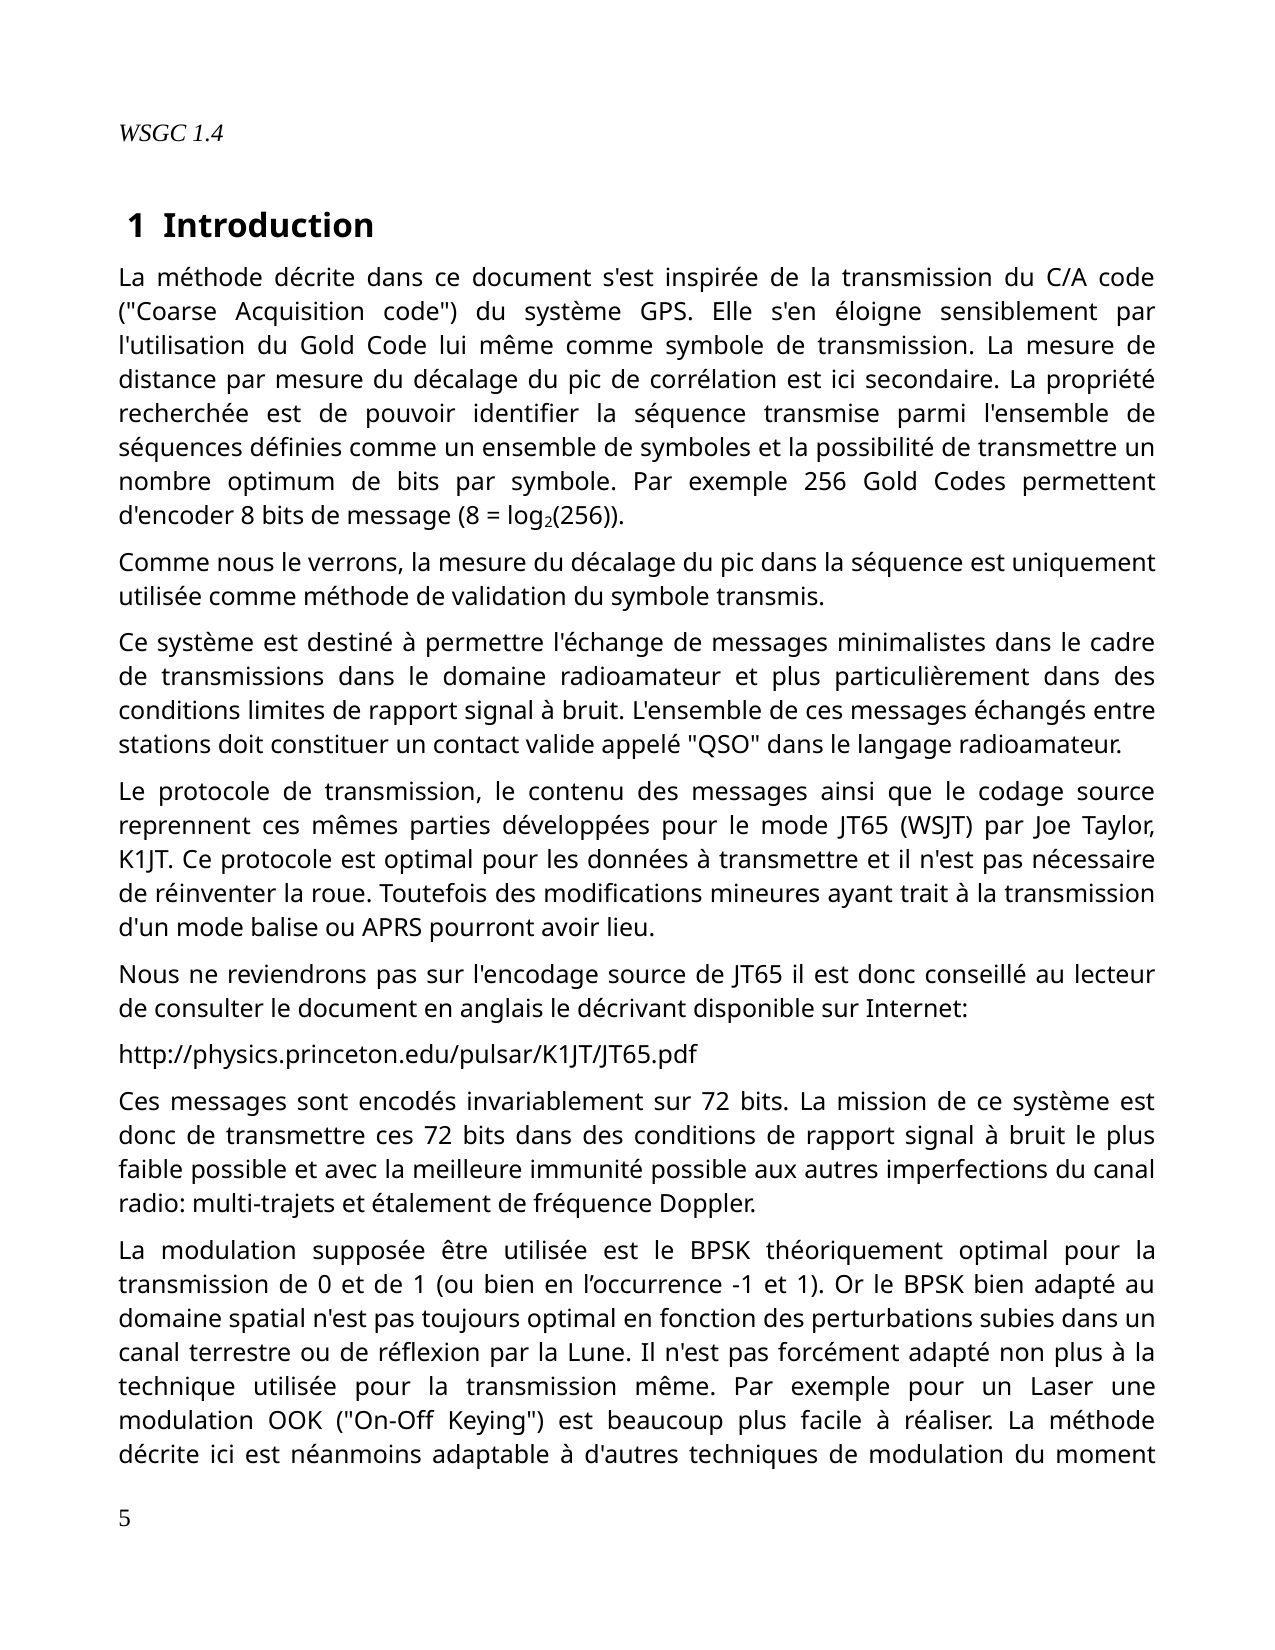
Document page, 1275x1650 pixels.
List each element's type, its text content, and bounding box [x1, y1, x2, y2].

text Le protocole de transmission, le contenu des messages ainsi que le codage source reprennent ces mêmes parties développées pour le mode JT65 (WSJT) par Joe Taylor, K1JT. Ce protocole est optimal pour les données à transmettre et il n'est pas nécessaire de réinventer la roue. Toutefois des modifications mineures ayant trait à la transmission d'un mode balise ou APRS pourront avoir lieu. [118, 774, 1157, 944]
text Nous ne reviendrons pas sur l'encodage source de JT65 il est donc conseillé au lecteur de consulter le document en anglais le décrivant disponible sur Internet: [118, 956, 1157, 1024]
subtitle Introduction [118, 201, 1157, 247]
text Comme nous le verrons, la mesure du décalage du pic dans la séquence est uniquement utilisée comme méthode de validation du symbole transmis. [118, 544, 1157, 612]
text La méthode décrite dans ce document s'est inspirée de la transmission du C/A code ("Coarse Acquisition code") du système GPS. Elle s'en éloigne sensiblement par l'utilisation du Gold Code lui même comme symbole de transmission. La mesure de distance par mesure du décalage du pic de corrélation est ici secondaire. La propriété recherchée est de pouvoir identifier la séquence transmise parmi l'ensemble de séquences définies comme un ensemble de symboles et la possibilité de transmettre un nombre optimum de bits par symbole. Par exemple 256 Gold Codes permettent d'encoder 8 bits de message (8 = log2(256)). [118, 259, 1157, 532]
text La modulation supposée être utilisée est le BPSK théoriquement optimal pour la transmission de 0 et de 1 (ou bien en l’occurrence -1 et 1). Or le BPSK bien adapté au domaine spatial n'est pas toujours optimal en fonction des perturbations subies dans un canal terrestre ou de réflexion par la Lune. Il n'est pas forcément adapté non plus à la technique utilisée pour la transmission même. Par exemple pour un Laser une modulation OOK ("On-Off Keying") est beaucoup plus facile à réaliser. La méthode décrite ici est néanmoins adaptable à d'autres techniques de modulation du moment [118, 1232, 1157, 1471]
text Ce système est destiné à permettre l'échange de messages minimalistes dans le cadre de transmissions dans le domaine radioamateur et plus particulièrement dans des conditions limites de rapport signal à bruit. L'ensemble de ces messages échangés entre stations doit constituer un contact valide appelé "QSO" dans le langage radioamateur. [118, 625, 1157, 761]
text Ces messages sont encodés invariablement sur 72 bits. La mission de ce système est donc de transmettre ces 72 bits dans des conditions de rapport signal à bruit le plus faible possible et avec la meilleure immunité possible aux autres imperfections du canal radio: multi-trajets et étalement de fréquence Doppler. [118, 1084, 1157, 1220]
text http://physics.princeton.edu/pulsar/K1JT/JT65.pdf [118, 1037, 1157, 1071]
